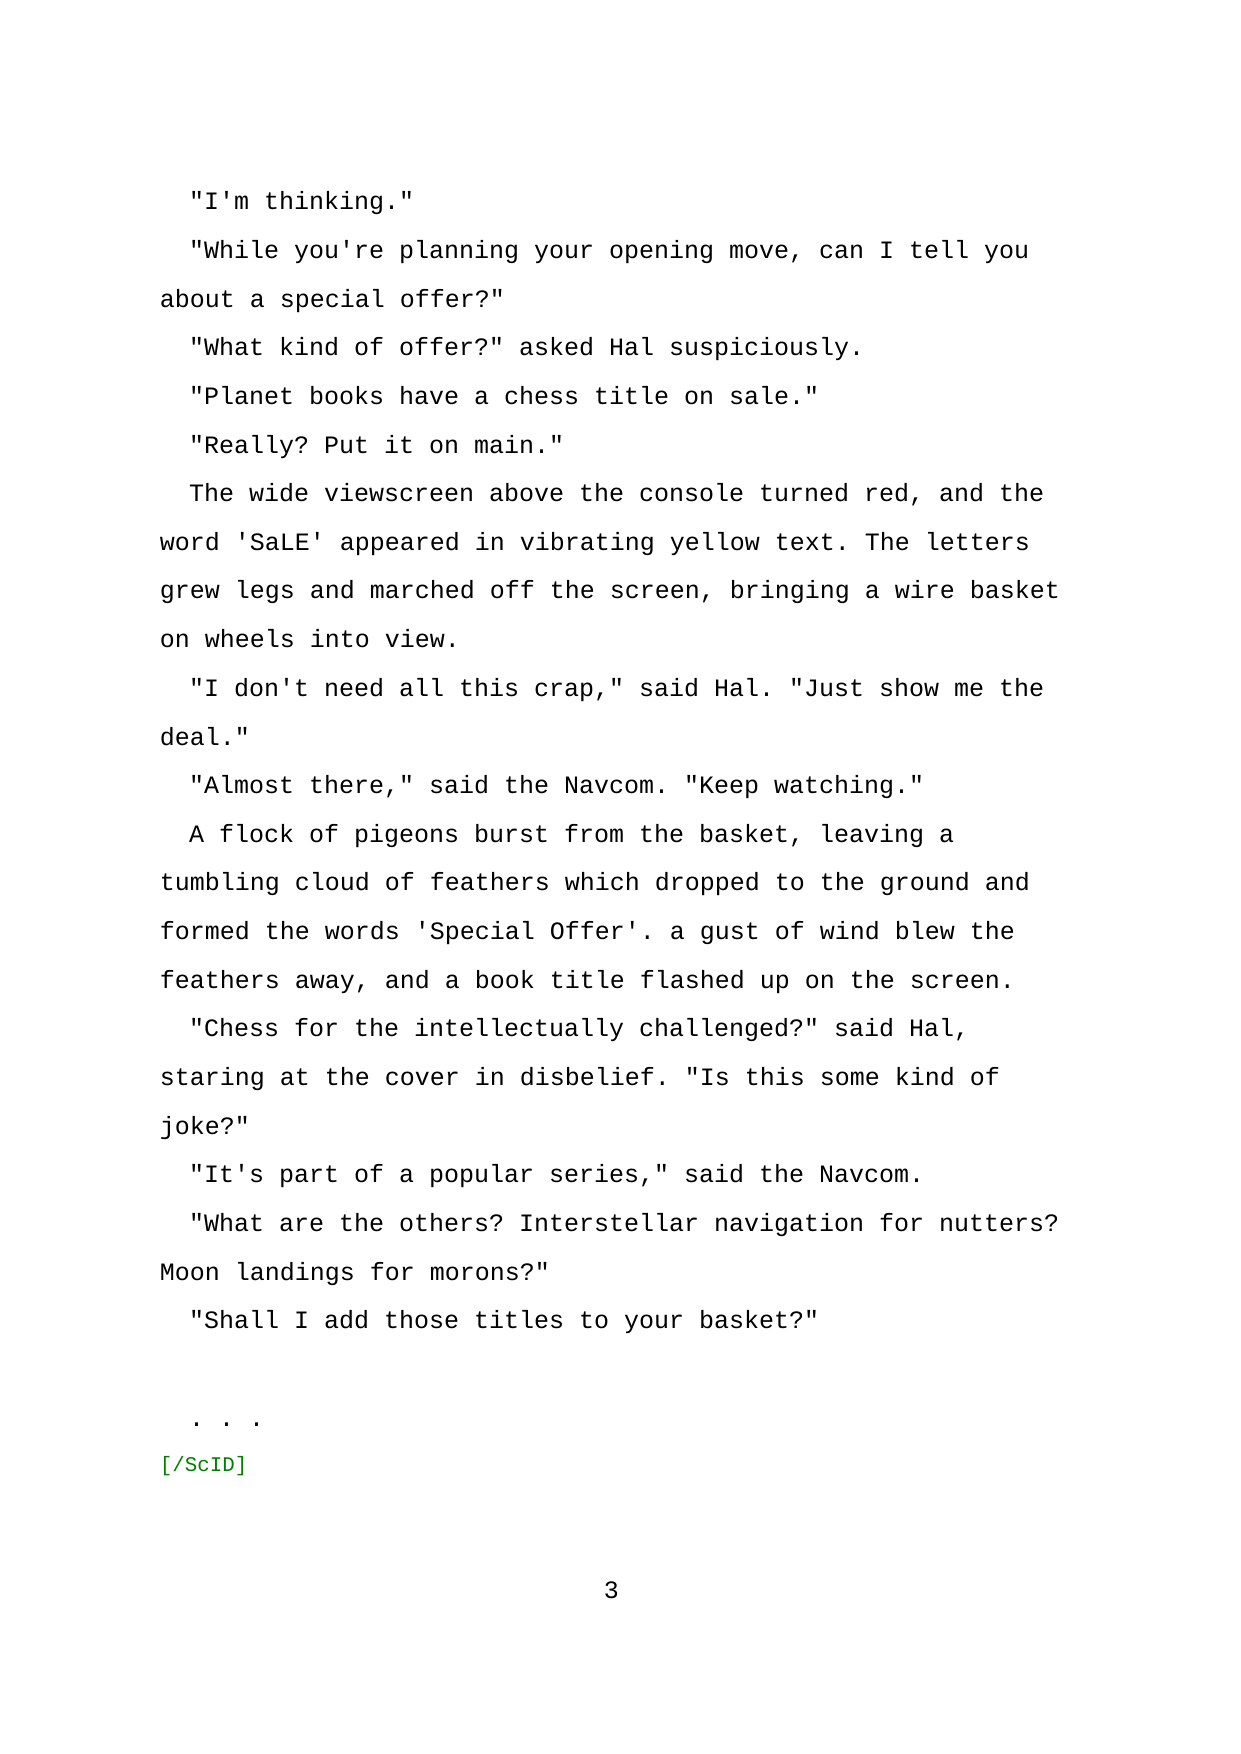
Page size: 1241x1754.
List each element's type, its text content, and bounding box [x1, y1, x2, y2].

text "Almost there," said the Navcom. "Keep watching." [159, 773, 1063, 801]
text "Planet books have a chess title on sale." [159, 383, 1063, 412]
text A flock of pigeons burst from the basket, leaving a tumbling cloud of feathers which dropped to the ground and formed the words 'Special Offer'. a gust of wind blew the feathers away, and a book title flashed up on the screen. [159, 821, 1063, 996]
text "While you're planning your opening move, can I tell you about a special offer?" [159, 238, 1063, 314]
text "What kind of offer?" asked Hal suspiciously. [159, 335, 1063, 363]
text "What are the others? Interstellar navigation for nutters? Moon landings for morons?" [159, 1211, 1063, 1287]
text "Chess for the intellectually challenged?" said Hal, staring at the cover in disbelief. "Is this some kind of joke?" [159, 1016, 1063, 1142]
text "Shall I add those titles to your basket?" [159, 1308, 1063, 1336]
text . . . [159, 1405, 1063, 1433]
text "I'm thinking." [159, 189, 1063, 217]
text "I don't need all this crap," said Hal. "Just show me the deal." [159, 675, 1063, 752]
text The wide viewscreen above the console turned red, and the word 'SaLE' appeared in vibrating yellow text. The letters grew legs and marched off the screen, bringing a wire basket on wheels into view. [159, 481, 1063, 655]
text "It's part of a popular series," said the Navcom. [159, 1162, 1063, 1190]
text "Really? Put it on main." [159, 432, 1063, 461]
text [/ScID] [159, 1454, 1063, 1477]
